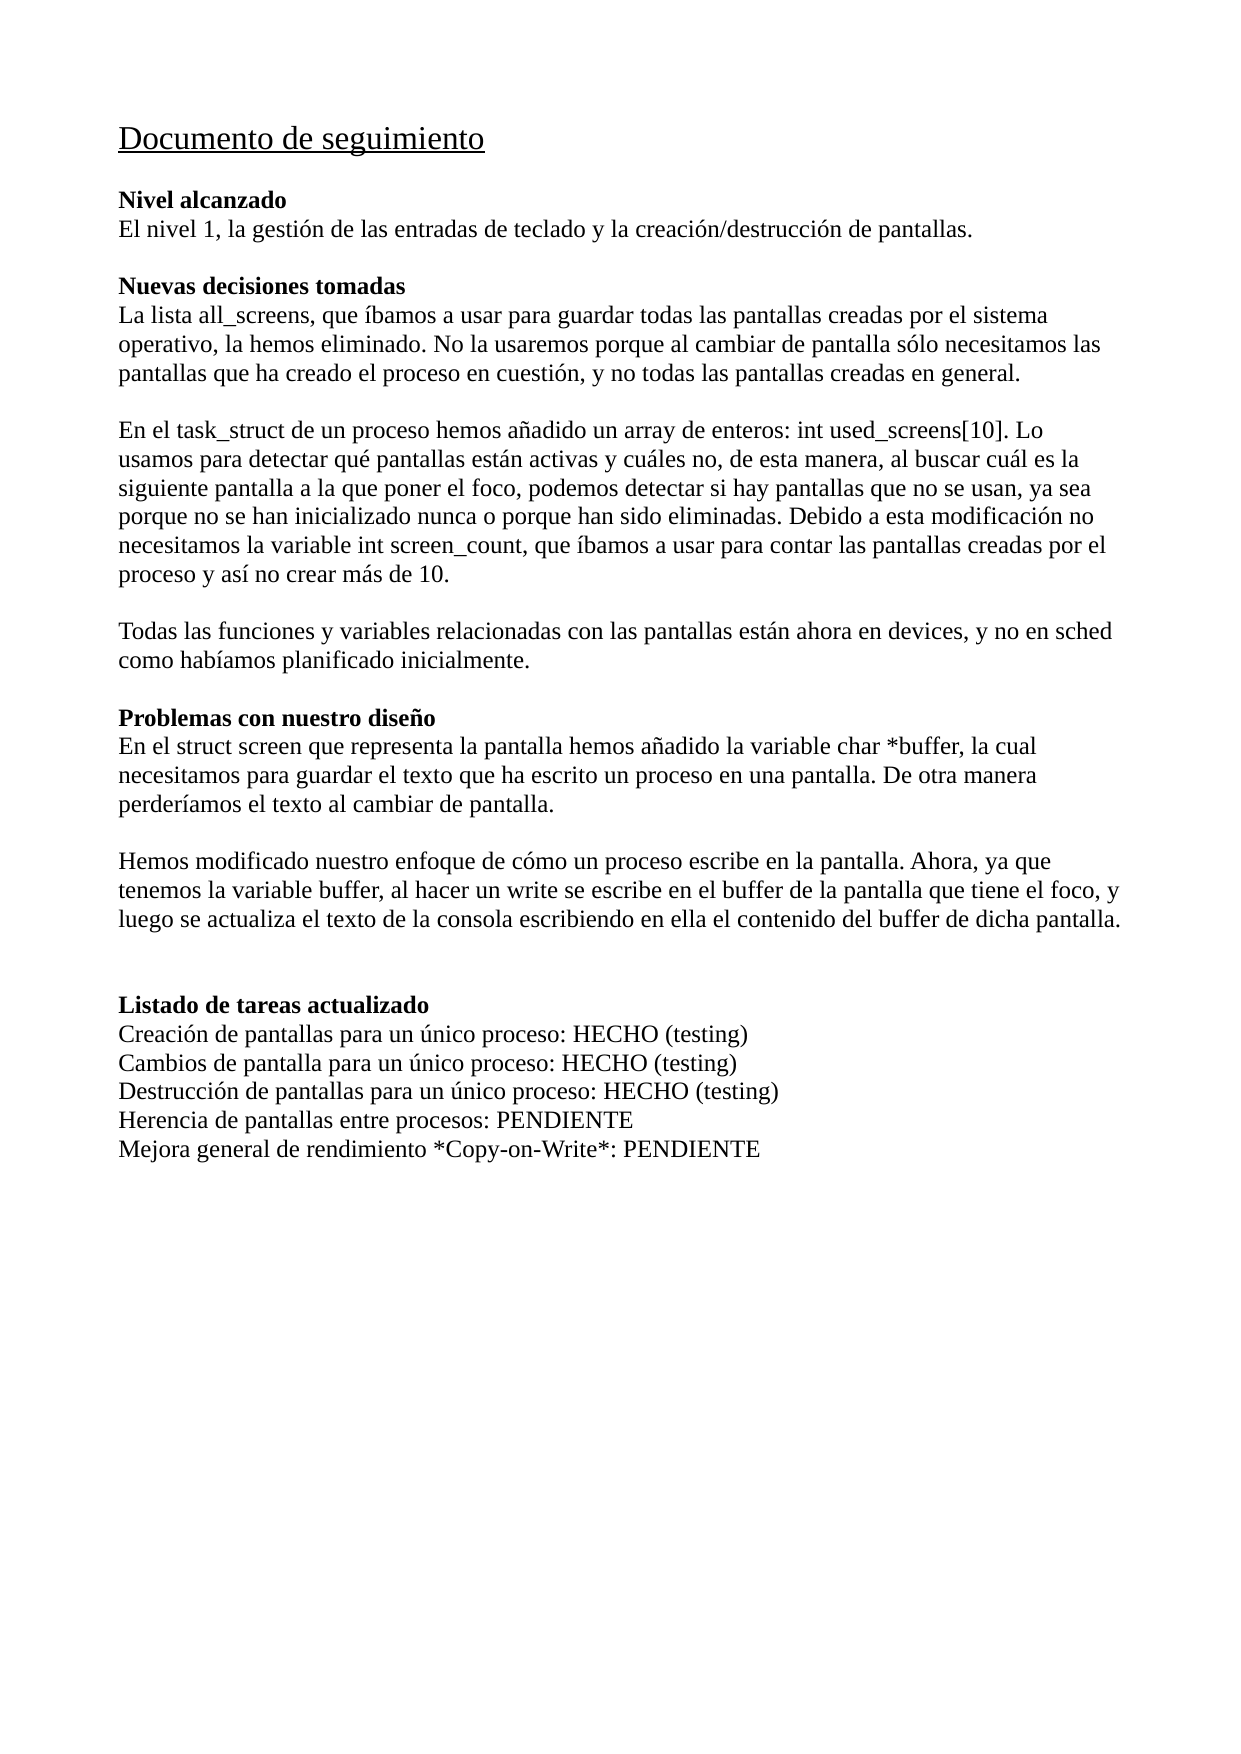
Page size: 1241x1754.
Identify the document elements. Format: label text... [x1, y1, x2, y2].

text Cambios de pantalla para un único proceso: HECHO (testing) [118, 1048, 1122, 1076]
text Creación de pantallas para un único proceso: HECHO (testing) [118, 1019, 1122, 1048]
text Nuevas decisiones tomadas [118, 271, 1122, 300]
text En el task_struct de un proceso hemos añadido un array de enteros: int used_screens[10]. Lo usamos para detectar qué pantallas están activas y cuáles no, de esta manera, al buscar cuál es la siguiente pantalla a la que poner el foco, podemos detectar si hay pantallas que no se usan, ya sea porque no se han inicializado nunca o porque han sido eliminadas. Debido a esta modificación no necesitamos la variable int screen_count, que íbamos a usar para contar las pantallas creadas por el proceso y así no crear más de 10. [118, 415, 1122, 588]
text Destrucción de pantallas para un único proceso: HECHO (testing) [118, 1076, 1122, 1105]
text Nivel alcanzado [118, 185, 1122, 214]
text Herencia de pantallas entre procesos: PENDIENTE [118, 1105, 1122, 1134]
text El nivel 1, la gestión de las entradas de teclado y la creación/destrucción de pantallas. [118, 214, 1122, 243]
text En el struct screen que representa la pantalla hemos añadido la variable char *buffer, la cual necesitamos para guardar el texto que ha escrito un proceso en una pantalla. De otra manera perderíamos el texto al cambiar de pantalla. [118, 731, 1122, 818]
text Listado de tareas actualizado [118, 990, 1122, 1019]
text Documento de seguimiento [118, 118, 1122, 156]
text Hemos modificado nuestro enfoque de cómo un proceso escribe en la pantalla. Ahora, ya que tenemos la variable buffer, al hacer un write se escribe en el buffer de la pantalla que tiene el foco, y luego se actualiza el texto de la consola escribiendo en ella el contenido del buffer de dicha pantalla. [118, 846, 1122, 933]
text Todas las funciones y variables relacionadas con las pantallas están ahora en devices, y no en sched como habíamos planificado inicialmente. [118, 616, 1122, 674]
text Problemas con nuestro diseño [118, 703, 1122, 731]
text La lista all_screens, que íbamos a usar para guardar todas las pantallas creadas por el sistema operativo, la hemos eliminado. No la usaremos porque al cambiar de pantalla sólo necesitamos las pantallas que ha creado el proceso en cuestión, y no todas las pantallas creadas en general. [118, 300, 1122, 386]
text Mejora general de rendimiento *Copy-on-Write*: PENDIENTE [118, 1134, 1122, 1163]
